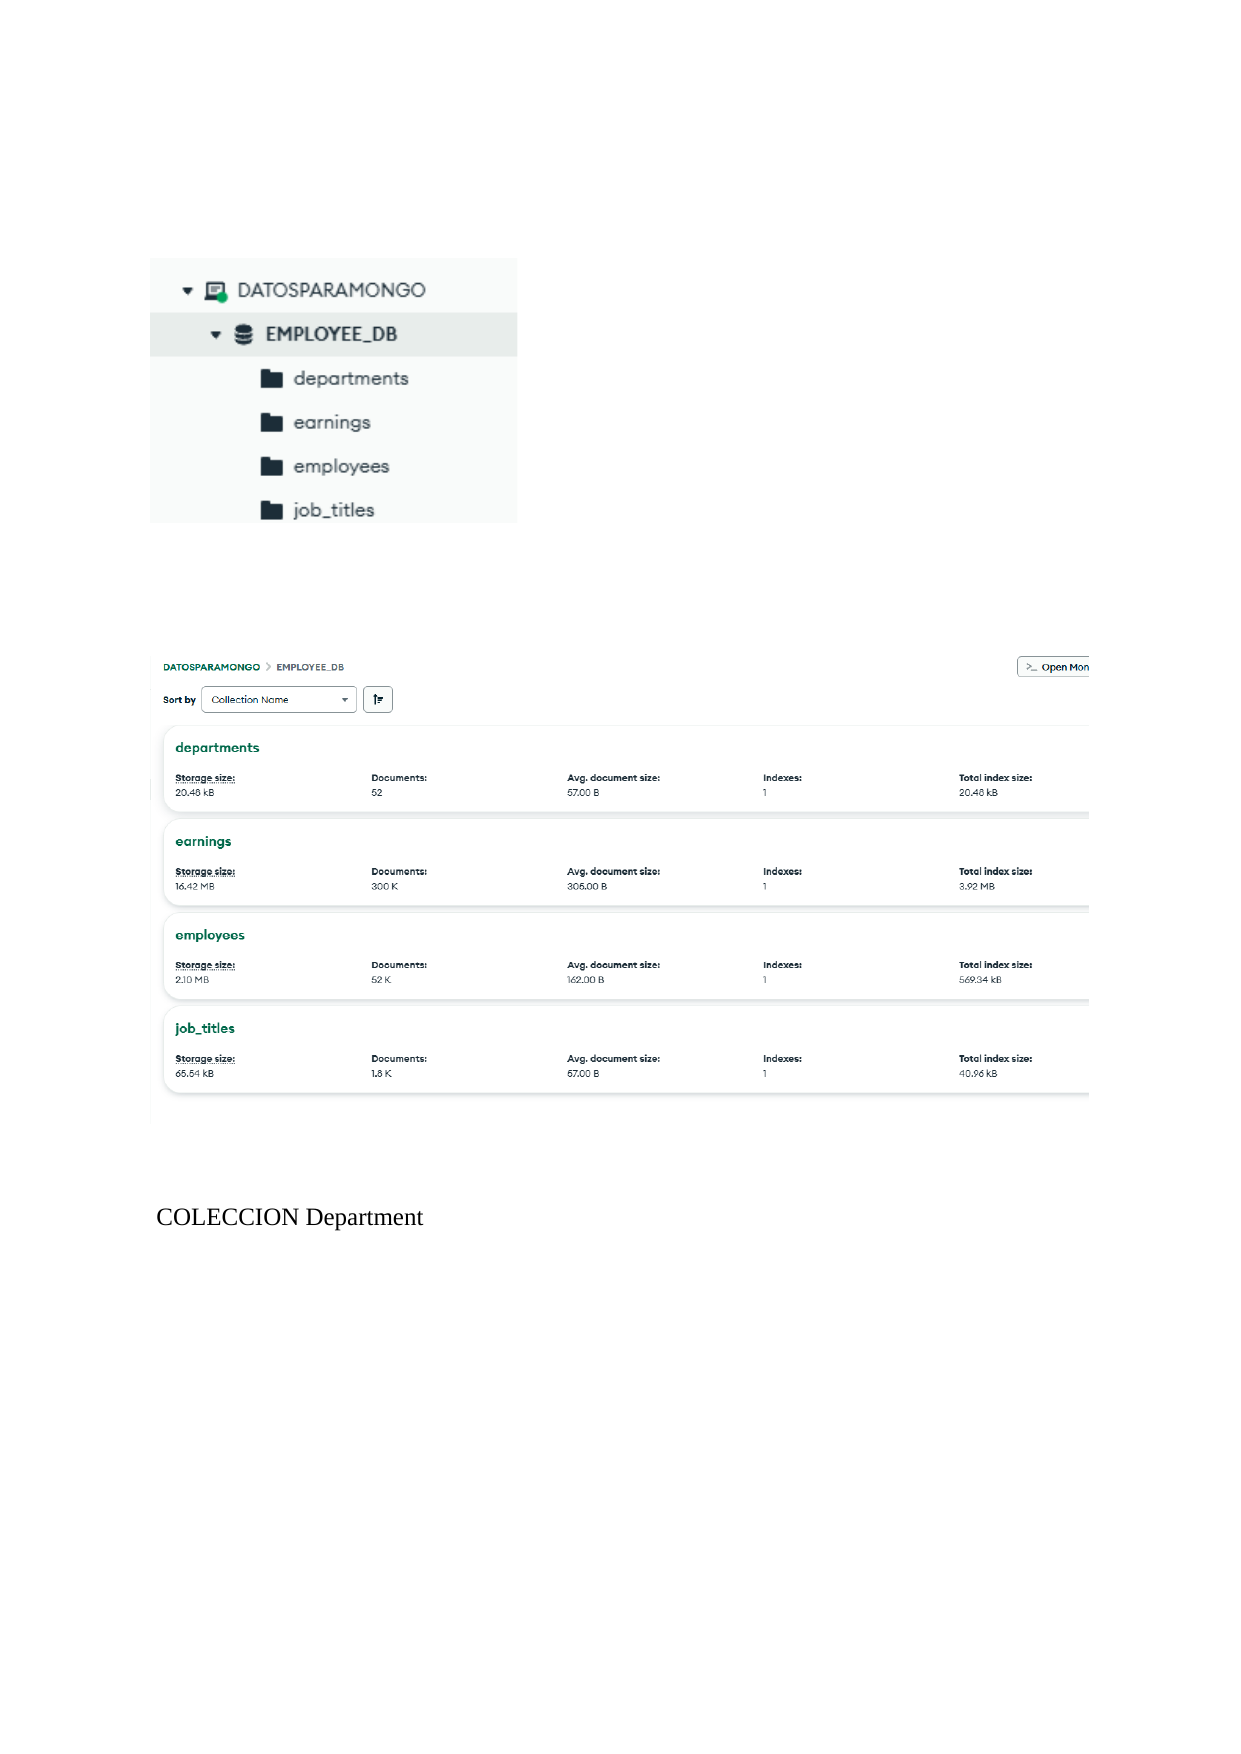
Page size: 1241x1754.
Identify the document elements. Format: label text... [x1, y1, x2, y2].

text COLECCION Department [150, 1202, 1090, 1231]
